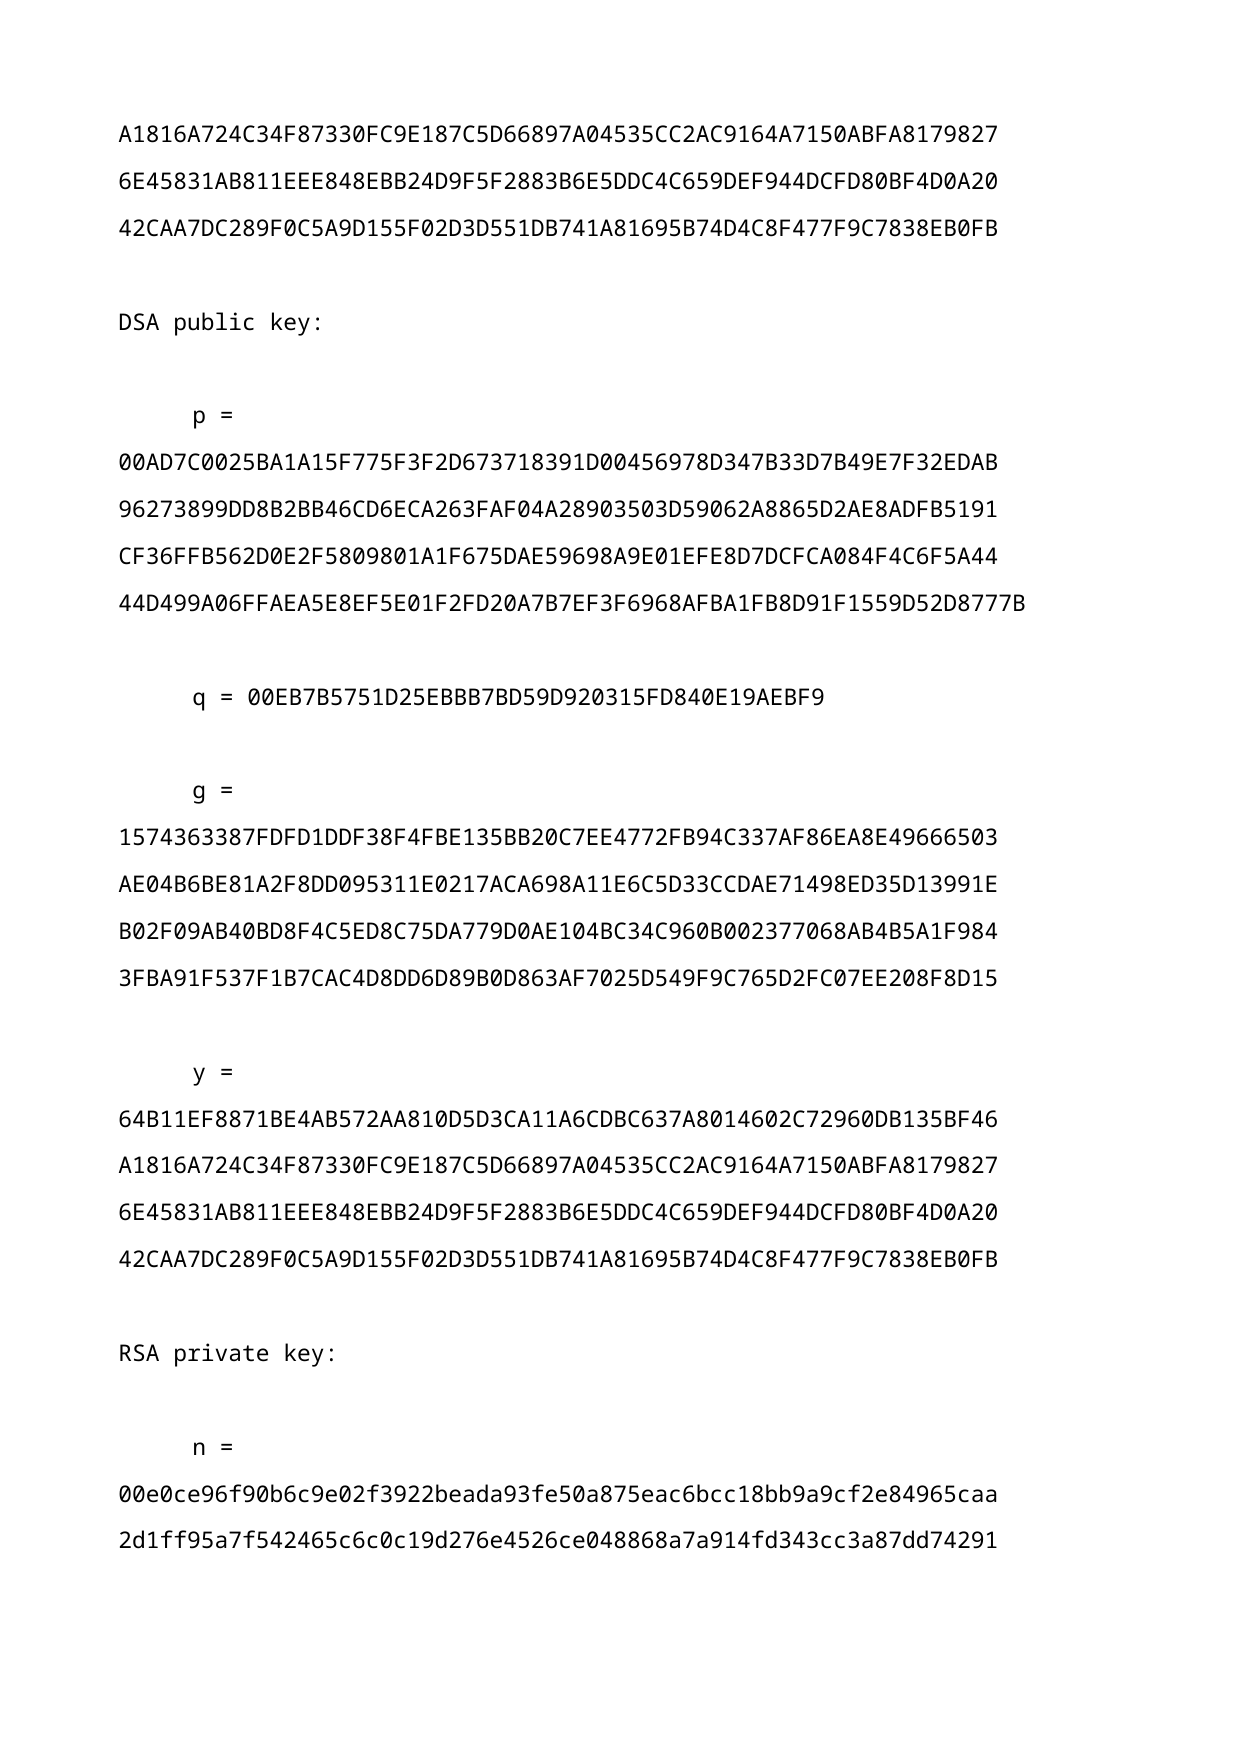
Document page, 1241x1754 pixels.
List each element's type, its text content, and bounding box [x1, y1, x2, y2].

text q = 00EB7B5751D25EBBB7BD59D920315FD840E19AEBF9 [118, 681, 1122, 712]
text p = 00AD7C0025BA1A15F775F3F2D673718391D00456978D347B33D7B49E7F32EDAB 96273899DD8B2BB46CD6ECA263FAF04A28903503D59062A8865D2AE8ADFB5191 CF36FFB562D0E2F5809801A1F675DAE59698A9E01EFE8D7DCFCA084F4C6F5A44 44D499A06FFAEA5E8EF5E01F2FD20A7B7EF3F6968AFBA1FB8D91F1559D52D8777B [118, 399, 1122, 618]
text A1816A724C34F87330FC9E187C5D66897A04535CC2AC9164A7150ABFA8179827 6E45831AB811EEE848EBB24D9F5F2883B6E5DDC4C659DEF944DCFD80BF4D0A20 42CAA7DC289F0C5A9D155F02D3D551DB741A81695B74D4C8F477F9C7838EB0FB [118, 118, 1122, 243]
text DSA public key: [118, 306, 1122, 337]
text n = 00e0ce96f90b6c9e02f3922beada93fe50a875eac6bcc18bb9a9cf2e84965caa 2d1ff95a7f542465c6c0c19d276e4526ce048868a7a914fd343cc3a87dd74291 [118, 1431, 1122, 1556]
text RSA private key: [118, 1337, 1122, 1368]
text g = 1574363387FDFD1DDF38F4FBE135BB20C7EE4772FB94C337AF86EA8E49666503 AE04B6BE81A2F8DD095311E0217ACA698A11E6C5D33CCDAE71498ED35D13991E B02F09AB40BD8F4C5ED8C75DA779D0AE104BC34C960B002377068AB4B5A1F984 3FBA91F537F1B7CAC4D8DD6D89B0D863AF7025D549F9C765D2FC07EE208F8D15 [118, 774, 1122, 993]
text y = 64B11EF8871BE4AB572AA810D5D3CA11A6CDBC637A8014602C72960DB135BF46 A1816A724C34F87330FC9E187C5D66897A04535CC2AC9164A7150ABFA8179827 6E45831AB811EEE848EBB24D9F5F2883B6E5DDC4C659DEF944DCFD80BF4D0A20 42CAA7DC289F0C5A9D155F02D3D551DB741A81695B74D4C8F477F9C7838EB0FB [118, 1056, 1122, 1274]
